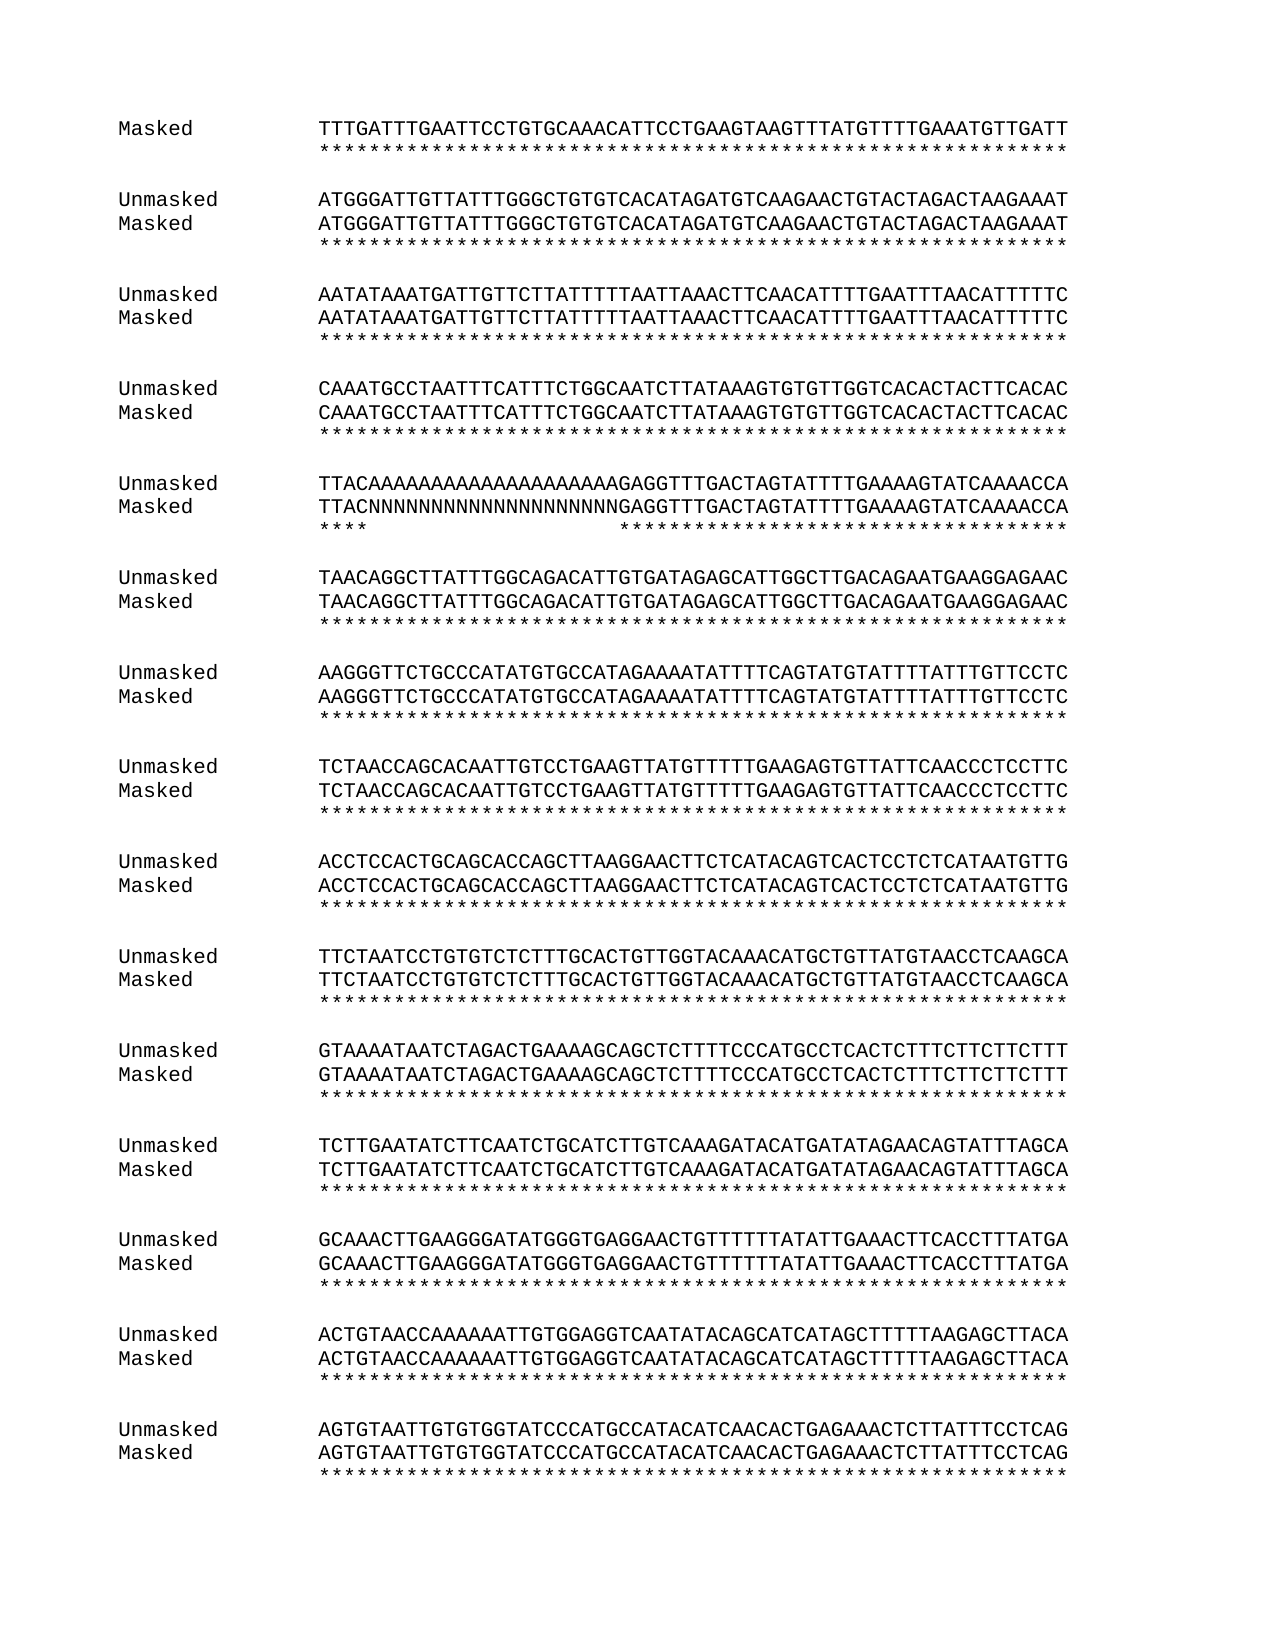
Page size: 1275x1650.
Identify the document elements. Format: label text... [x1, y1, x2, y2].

text ************************************************************ [118, 1088, 1157, 1111]
text Unmasked GCAAACTTGAAGGGATATGGGTGAGGAACTGTTTTTTATATTGAAACTTCACCTTTATGA [118, 1229, 1157, 1253]
text Masked ATGGGATTGTTATTTGGGCTGTGTCACATAGATGTCAAGAACTGTACTAGACTAAGAAAT [118, 213, 1157, 236]
text Masked ACCTCCACTGCAGCACCAGCTTAAGGAACTTCTCATACAGTCACTCCTCTCATAATGTTG [118, 875, 1157, 898]
text Masked TTTGATTTGAATTCCTGTGCAAACATTCCTGAAGTAAGTTTATGTTTTGAAATGTTGATT [118, 118, 1157, 142]
text Masked AGTGTAATTGTGTGGTATCCCATGCCATACATCAACACTGAGAAACTCTTATTTCCTCAG [118, 1442, 1157, 1466]
text Masked AAGGGTTCTGCCCATATGTGCCATAGAAAATATTTTCAGTATGTATTTTATTTGTTCCTC [118, 686, 1157, 709]
text ************************************************************ [118, 1466, 1157, 1489]
text Unmasked AAGGGTTCTGCCCATATGTGCCATAGAAAATATTTTCAGTATGTATTTTATTTGTTCCTC [118, 662, 1157, 686]
text Unmasked CAAATGCCTAATTTCATTTCTGGCAATCTTATAAAGTGTGTTGGTCACACTACTTCACAC [118, 378, 1157, 402]
text Masked TCTAACCAGCACAATTGTCCTGAAGTTATGTTTTTGAAGAGTGTTATTCAACCCTCCTTC [118, 780, 1157, 804]
text ************************************************************ [118, 426, 1157, 449]
text **** ************************************ [118, 520, 1157, 544]
text Masked ACTGTAACCAAAAAATTGTGGAGGTCAATATACAGCATCATAGCTTTTTAAGAGCTTACA [118, 1348, 1157, 1371]
text ************************************************************ [118, 331, 1157, 354]
text Unmasked AGTGTAATTGTGTGGTATCCCATGCCATACATCAACACTGAGAAACTCTTATTTCCTCAG [118, 1419, 1157, 1442]
text Unmasked ACTGTAACCAAAAAATTGTGGAGGTCAATATACAGCATCATAGCTTTTTAAGAGCTTACA [118, 1324, 1157, 1348]
text Unmasked TAACAGGCTTATTTGGCAGACATTGTGATAGAGCATTGGCTTGACAGAATGAAGGAGAAC [118, 567, 1157, 591]
text ************************************************************ [118, 709, 1157, 733]
text Masked TCTTGAATATCTTCAATCTGCATCTTGTCAAAGATACATGATATAGAACAGTATTTAGCA [118, 1158, 1157, 1182]
text Unmasked TTACAAAAAAAAAAAAAAAAAAAAGAGGTTTGACTAGTATTTTGAAAAGTATCAAAACCA [118, 473, 1157, 496]
text Unmasked GTAAAATAATCTAGACTGAAAAGCAGCTCTTTTCCCATGCCTCACTCTTTCTTCTTCTTT [118, 1040, 1157, 1064]
text Unmasked TCTAACCAGCACAATTGTCCTGAAGTTATGTTTTTGAAGAGTGTTATTCAACCCTCCTTC [118, 757, 1157, 780]
text Masked GTAAAATAATCTAGACTGAAAAGCAGCTCTTTTCCCATGCCTCACTCTTTCTTCTTCTTT [118, 1064, 1157, 1088]
text ************************************************************ [118, 236, 1157, 260]
text ************************************************************ [118, 898, 1157, 922]
text Unmasked TCTTGAATATCTTCAATCTGCATCTTGTCAAAGATACATGATATAGAACAGTATTTAGCA [118, 1135, 1157, 1158]
text Unmasked AATATAAATGATTGTTCTTATTTTTAATTAAACTTCAACATTTTGAATTTAACATTTTTC [118, 284, 1157, 307]
text Masked CAAATGCCTAATTTCATTTCTGGCAATCTTATAAAGTGTGTTGGTCACACTACTTCACAC [118, 402, 1157, 426]
text Unmasked ATGGGATTGTTATTTGGGCTGTGTCACATAGATGTCAAGAACTGTACTAGACTAAGAAAT [118, 189, 1157, 213]
text ************************************************************ [118, 993, 1157, 1017]
text ************************************************************ [118, 1371, 1157, 1395]
text Unmasked TTCTAATCCTGTGTCTCTTTGCACTGTTGGTACAAACATGCTGTTATGTAACCTCAAGCA [118, 946, 1157, 969]
text ************************************************************ [118, 615, 1157, 638]
text Masked TTCTAATCCTGTGTCTCTTTGCACTGTTGGTACAAACATGCTGTTATGTAACCTCAAGCA [118, 969, 1157, 993]
text ************************************************************ [118, 1182, 1157, 1206]
text Masked AATATAAATGATTGTTCTTATTTTTAATTAAACTTCAACATTTTGAATTTAACATTTTTC [118, 307, 1157, 331]
text ************************************************************ [118, 142, 1157, 165]
text Unmasked ACCTCCACTGCAGCACCAGCTTAAGGAACTTCTCATACAGTCACTCCTCTCATAATGTTG [118, 851, 1157, 875]
text Masked TTACNNNNNNNNNNNNNNNNNNNNGAGGTTTGACTAGTATTTTGAAAAGTATCAAAACCA [118, 496, 1157, 520]
text Masked GCAAACTTGAAGGGATATGGGTGAGGAACTGTTTTTTATATTGAAACTTCACCTTTATGA [118, 1253, 1157, 1277]
text ************************************************************ [118, 1277, 1157, 1300]
text ************************************************************ [118, 804, 1157, 827]
text Masked TAACAGGCTTATTTGGCAGACATTGTGATAGAGCATTGGCTTGACAGAATGAAGGAGAAC [118, 591, 1157, 615]
